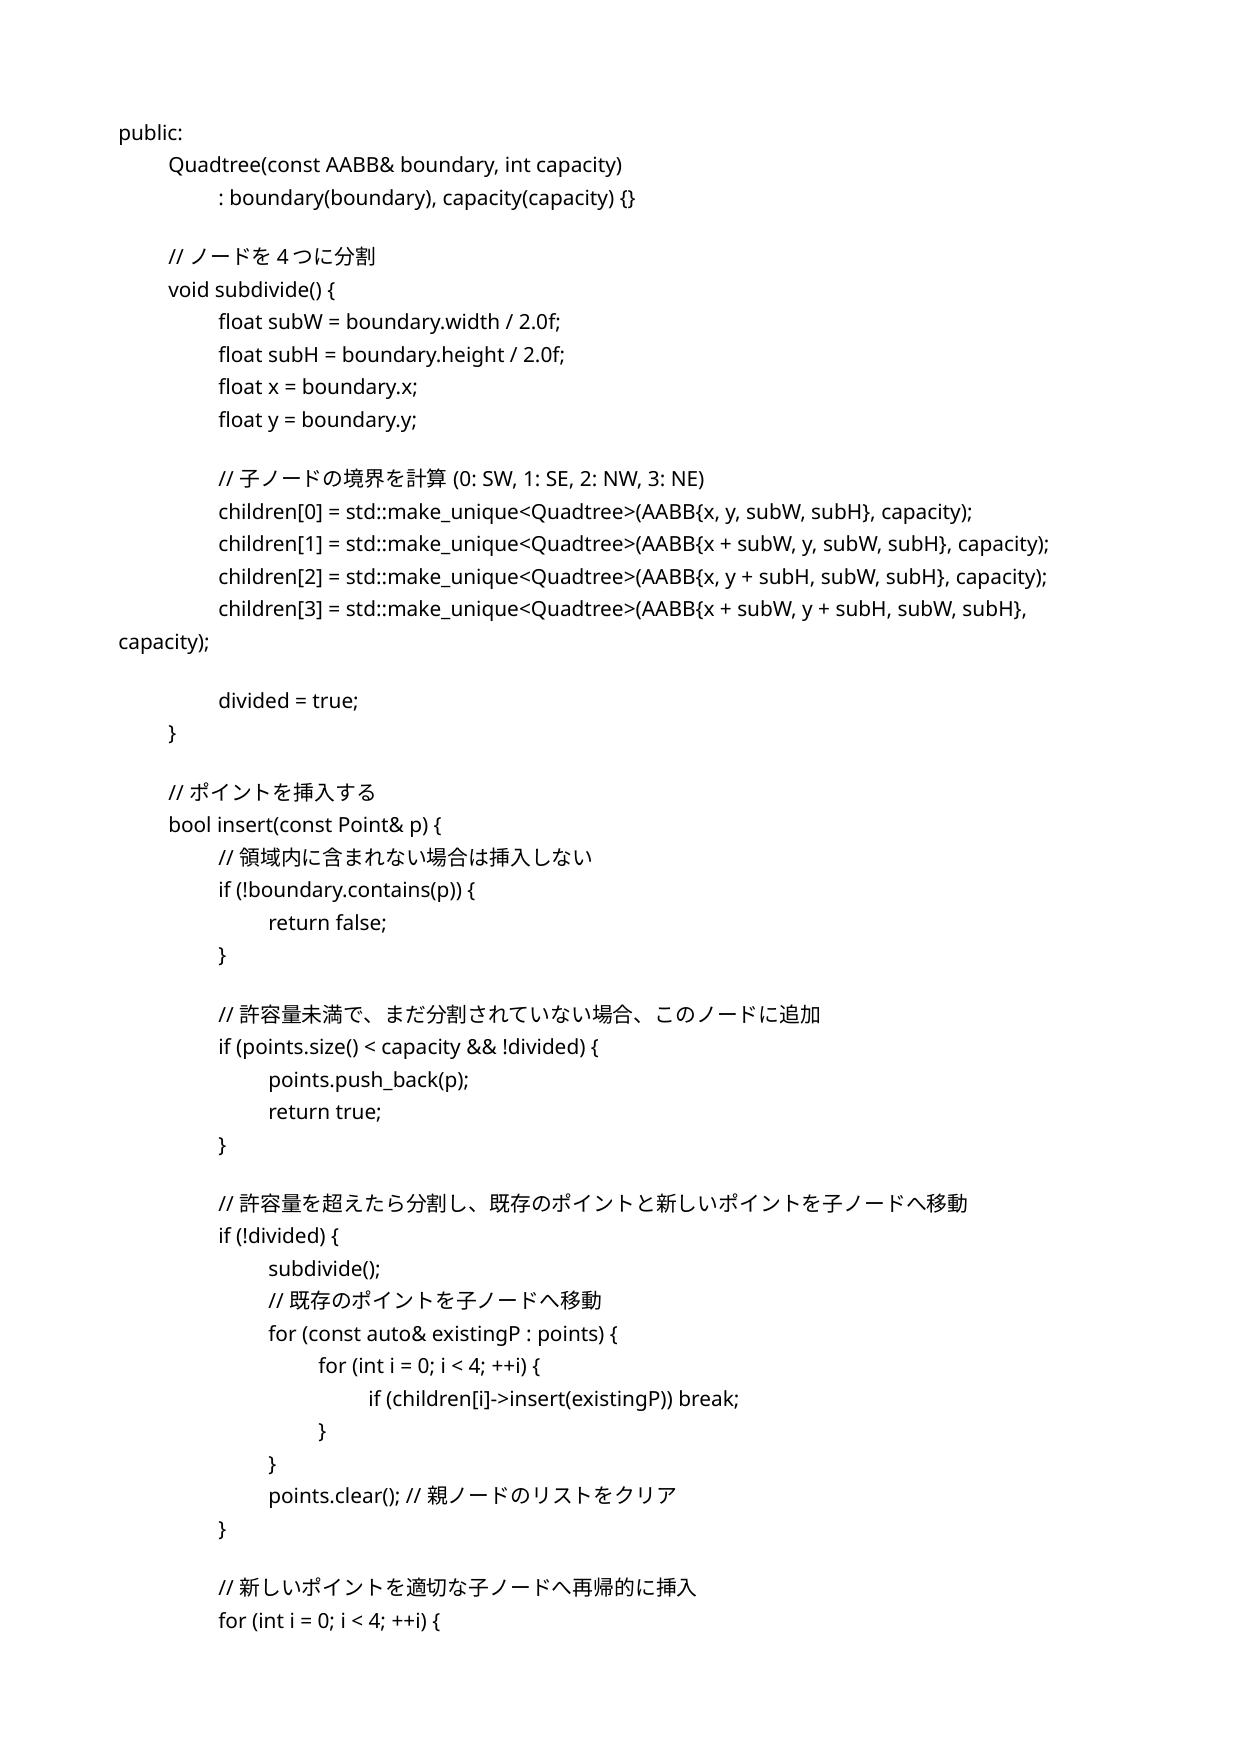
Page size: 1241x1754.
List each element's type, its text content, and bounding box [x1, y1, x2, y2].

text divided = true; [118, 686, 1122, 714]
text bool insert(const Point& p) { [118, 810, 1122, 839]
text points.push_back(p); [118, 1065, 1122, 1093]
text // 新しいポイントを適切な子ノードへ再帰的に挿入 [118, 1573, 1122, 1602]
text if (!boundary.contains(p)) { [118, 875, 1122, 904]
text float x = boundary.x; [118, 372, 1122, 401]
text void subdivide() { [118, 275, 1122, 303]
text children[2] = std::make_unique<Quadtree>(AABB{x, y + subH, subW, subH}, capacity); [118, 562, 1122, 590]
text float subW = boundary.width / 2.0f; [118, 307, 1122, 336]
text if (!divided) { [118, 1222, 1122, 1250]
text : boundary(boundary), capacity(capacity) {} [118, 183, 1122, 212]
text for (const auto& existingP : points) { [118, 1319, 1122, 1348]
text } [118, 1449, 1122, 1478]
text children[0] = std::make_unique<Quadtree>(AABB{x, y, subW, subH}, capacity); [118, 497, 1122, 525]
text children[3] = std::make_unique<Quadtree>(AABB{x + subW, y + subH, subW, subH}, capacity); [118, 594, 1122, 655]
text // 許容量を超えたら分割し、既存のポイントと新しいポイントを子ノードへ移動 [118, 1189, 1122, 1218]
text } [118, 1514, 1122, 1543]
text children[1] = std::make_unique<Quadtree>(AABB{x + subW, y, subW, subH}, capacity); [118, 529, 1122, 558]
text float subH = boundary.height / 2.0f; [118, 340, 1122, 368]
text // 子ノードの境界を計算 (0: SW, 1: SE, 2: NW, 3: NE) [118, 464, 1122, 493]
text // ポイントを挿入する [118, 778, 1122, 806]
text if (children[i]->insert(existingP)) break; [118, 1384, 1122, 1413]
text } [118, 1417, 1122, 1445]
text public: [118, 118, 1122, 147]
text Quadtree(const AABB& boundary, int capacity) [118, 151, 1122, 179]
text } [118, 940, 1122, 969]
text // 許容量未満で、まだ分割されていない場合、このノードに追加 [118, 1000, 1122, 1028]
text // 既存のポイントを子ノードへ移動 [118, 1287, 1122, 1315]
text float y = boundary.y; [118, 405, 1122, 433]
text points.clear(); // 親ノードのリストをクリア [118, 1482, 1122, 1510]
text // 領域内に含まれない場合は挿入しない [118, 843, 1122, 871]
text subdivide(); [118, 1254, 1122, 1283]
text for (int i = 0; i < 4; ++i) { [118, 1606, 1122, 1634]
text } [118, 718, 1122, 747]
text return true; [118, 1097, 1122, 1126]
text // ノードを4つに分割 [118, 242, 1122, 271]
text return false; [118, 908, 1122, 936]
text if (points.size() < capacity && !divided) { [118, 1032, 1122, 1061]
text for (int i = 0; i < 4; ++i) { [118, 1352, 1122, 1380]
text } [118, 1130, 1122, 1158]
